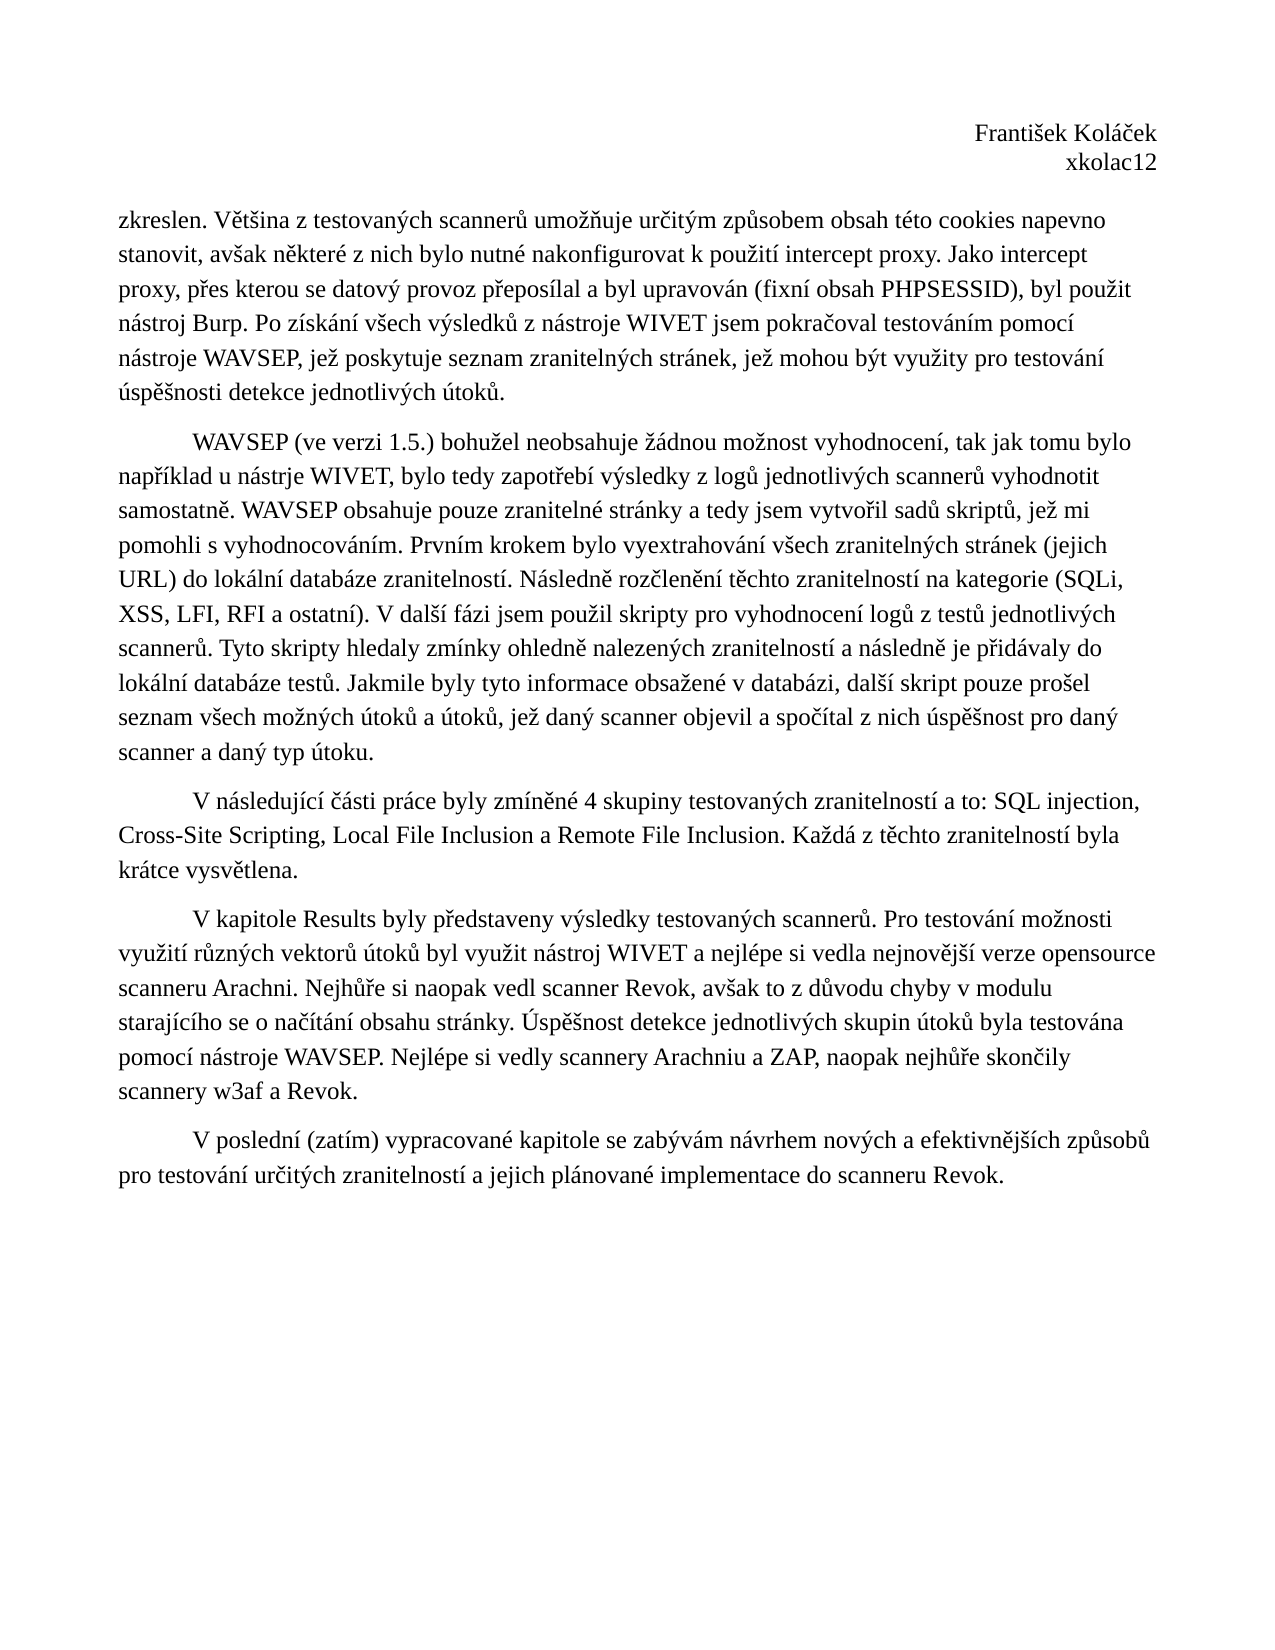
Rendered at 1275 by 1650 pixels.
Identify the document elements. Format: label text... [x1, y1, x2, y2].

text zkreslen. Většina z testovaných scannerů umožňuje určitým způsobem obsah této cookies napevno stanovit, avšak některé z nich bylo nutné nakonfigurovat k použití intercept proxy. Jako intercept proxy, přes kterou se datový provoz přeposílal a byl upravován (fixní obsah PHPSESSID), byl použit nástroj Burp. Po získání všech výsledků z nástroje WIVET jsem pokračoval testováním pomocí nástroje WAVSEP, jež poskytuje seznam zranitelných stránek, jež mohou být využity pro testování úspěšnosti detekce jednotlivých útoků. [118, 205, 1157, 406]
text WAVSEP (ve verzi 1.5.) bohužel neobsahuje žádnou možnost vyhodnocení, tak jak tomu bylo například u nástrje WIVET, bylo tedy zapotřebí výsledky z logů jednotlivých scannerů vyhodnotit samostatně. WAVSEP obsahuje pouze zranitelné stránky a tedy jsem vytvořil sadů skriptů, jež mi pomohli s vyhodnocováním. Prvním krokem bylo vyextrahování všech zranitelných stránek (jejich URL) do lokální databáze zranitelností. Následně rozčlenění těchto zranitelností na kategorie (SQLi, XSS, LFI, RFI a ostatní). V další fázi jsem použil skripty pro vyhodnocení logů z testů jednotlivých scannerů. Tyto skripty hledaly zmínky ohledně nalezených zranitelností a následně je přidávaly do lokální databáze testů. Jakmile byly tyto informace obsažené v databázi, další skript pouze prošel seznam všech možných útoků a útoků, jež daný scanner objevil a spočítal z nich úspěšnost pro daný scanner a daný typ útoku. [118, 427, 1157, 766]
text V následující části práce byly zmíněné 4 skupiny testovaných zranitelností a to: SQL injection, Cross-Site Scripting, Local File Inclusion a Remote File Inclusion. Každá z těchto zranitelností byla krátce vysvětlena. [118, 786, 1157, 884]
text V kapitole Results byly představeny výsledky testovaných scannerů. Pro testování možnosti využití různých vektorů útoků byl využit nástroj WIVET a nejlépe si vedla nejnovější verze opensource scanneru Arachni. Nejhůře si naopak vedl scanner Revok, avšak to z důvodu chyby v modulu starajícího se o načítání obsahu stránky. Úspěšnost detekce jednotlivých skupin útoků byla testována pomocí nástroje WAVSEP. Nejlépe si vedly scannery Arachniu a ZAP, naopak nejhůře skončily scannery w3af a Revok. [118, 904, 1157, 1105]
text V poslední (zatím) vypracované kapitole se zabývám návrhem nových a efektivnějších způsobů pro testování určitých zranitelností a jejich plánované implementace do scanneru Revok. [118, 1125, 1157, 1189]
